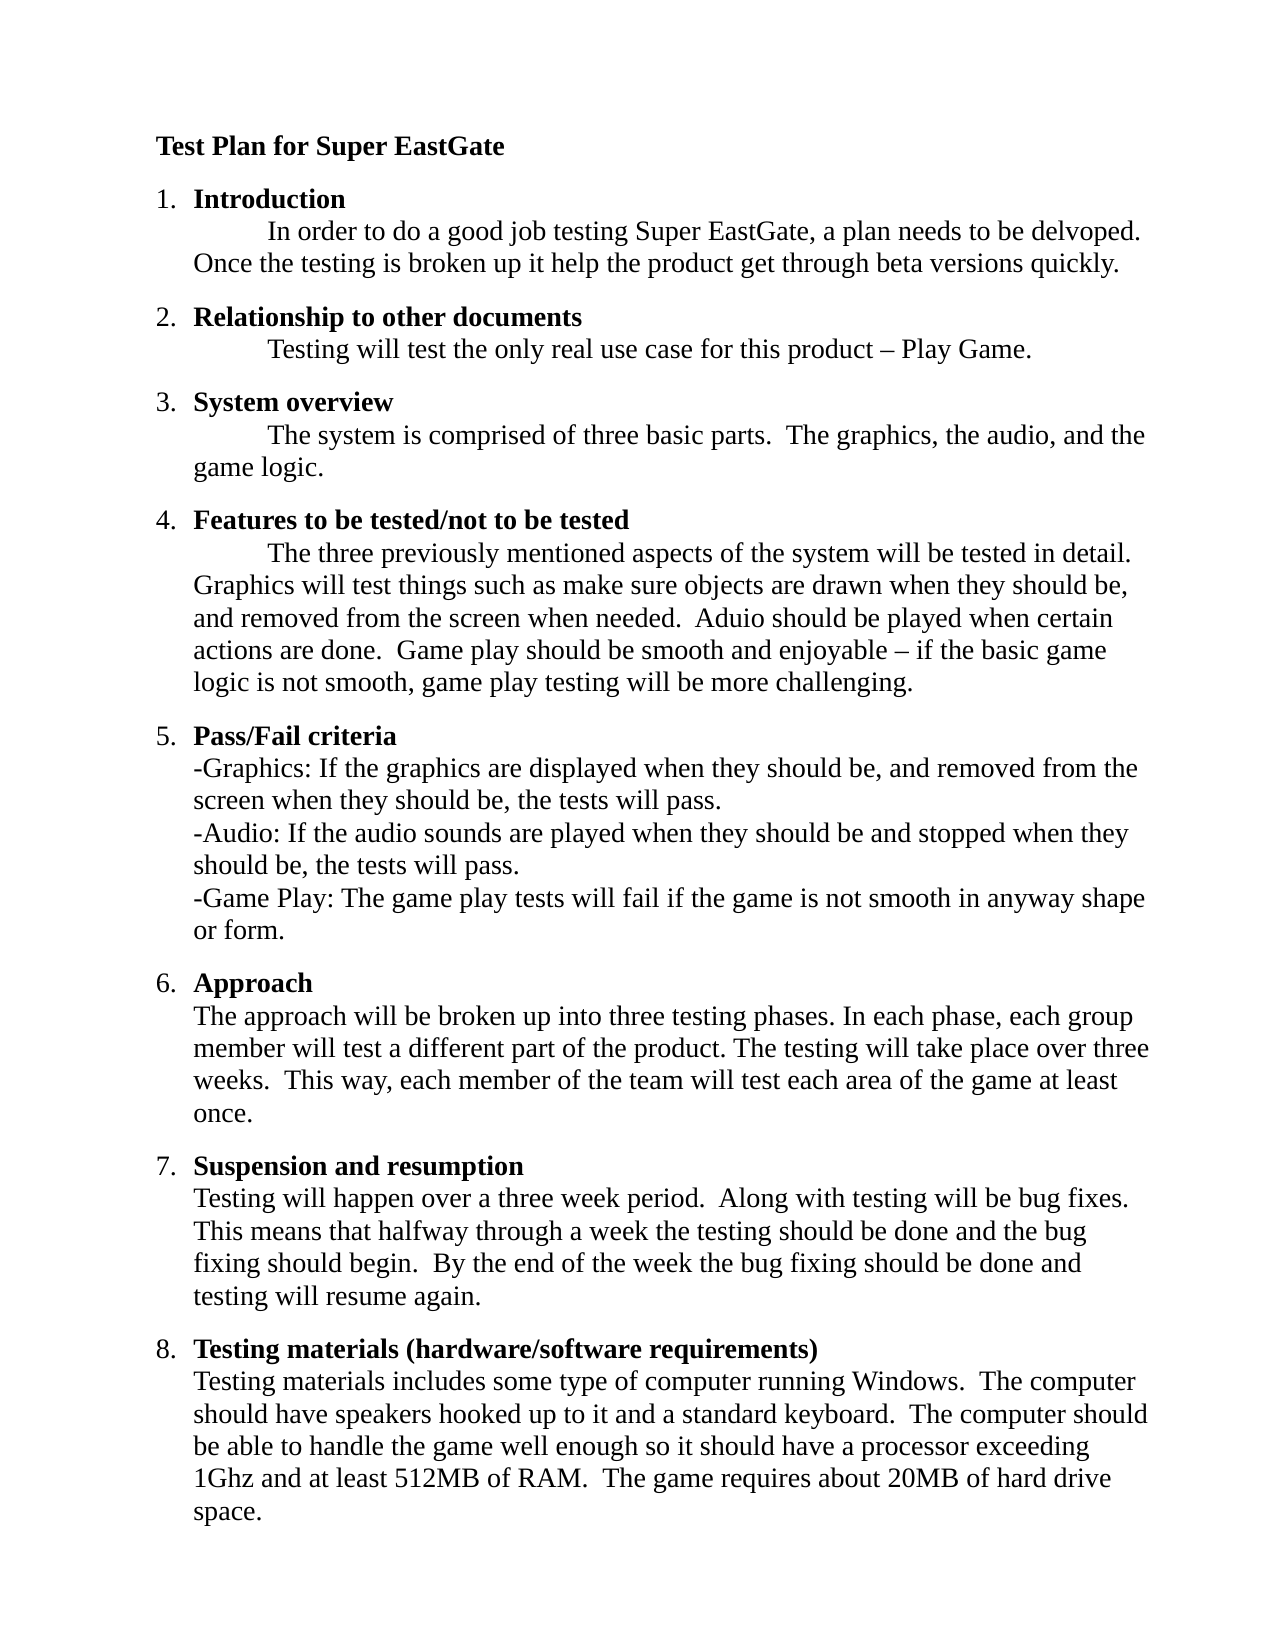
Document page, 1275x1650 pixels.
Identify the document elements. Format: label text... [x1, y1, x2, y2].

list Suspension and resumption Testing will happen over a three week period. Along with testing will be bug fixes. This means that halfway through a week the testing should be done and the bug fixing should begin. By the end of the week the bug fixing should be done and testing will resume again. [156, 1149, 1157, 1311]
list Introduction In order to do a good job testing Super EastGate, a plan needs to be delvoped. Once the testing is broken up it help the product get through beta versions quickly. [156, 182, 1157, 279]
list Relationship to other documents Testing will test the only real use case for this product – Play Game. [156, 300, 1157, 364]
list Approach The approach will be broken up into three testing phases. In each phase, each group member will test a different part of the product. The testing will take place over three weeks. This way, each member of the team will test each area of the game at least once. [156, 966, 1157, 1128]
list Features to be tested/not to be tested The three previously mentioned aspects of the system will be tested in detail. Graphics will test things such as make sure objects are drawn when they should be, and removed from the screen when needed. Aduio should be played when certain actions are done. Game play should be smooth and enjoyable – if the basic game logic is not smooth, game play testing will be more challenging. [156, 503, 1157, 698]
list Test Plan for Super EastGate [156, 128, 1157, 161]
list System overview The system is comprised of three basic parts. The graphics, the audio, and the game logic. [156, 385, 1157, 483]
list Testing materials (hardware/software requirements) Testing materials includes some type of computer running Windows. The computer should have speakers hooked up to it and a standard keyboard. The computer should be able to handle the game well enough so it should have a processor exceeding 1Ghz and at least 512MB of RAM. The game requires about 20MB of hard drive space. [156, 1332, 1157, 1526]
list Pass/Fail criteria -Graphics: If the graphics are displayed when they should be, and removed from the screen when they should be, the tests will pass. -Audio: If the audio sounds are played when they should be and stopped when they should be, the tests will pass. -Game Play: The game play tests will fail if the game is not smooth in anyway shape or form. [156, 719, 1157, 945]
